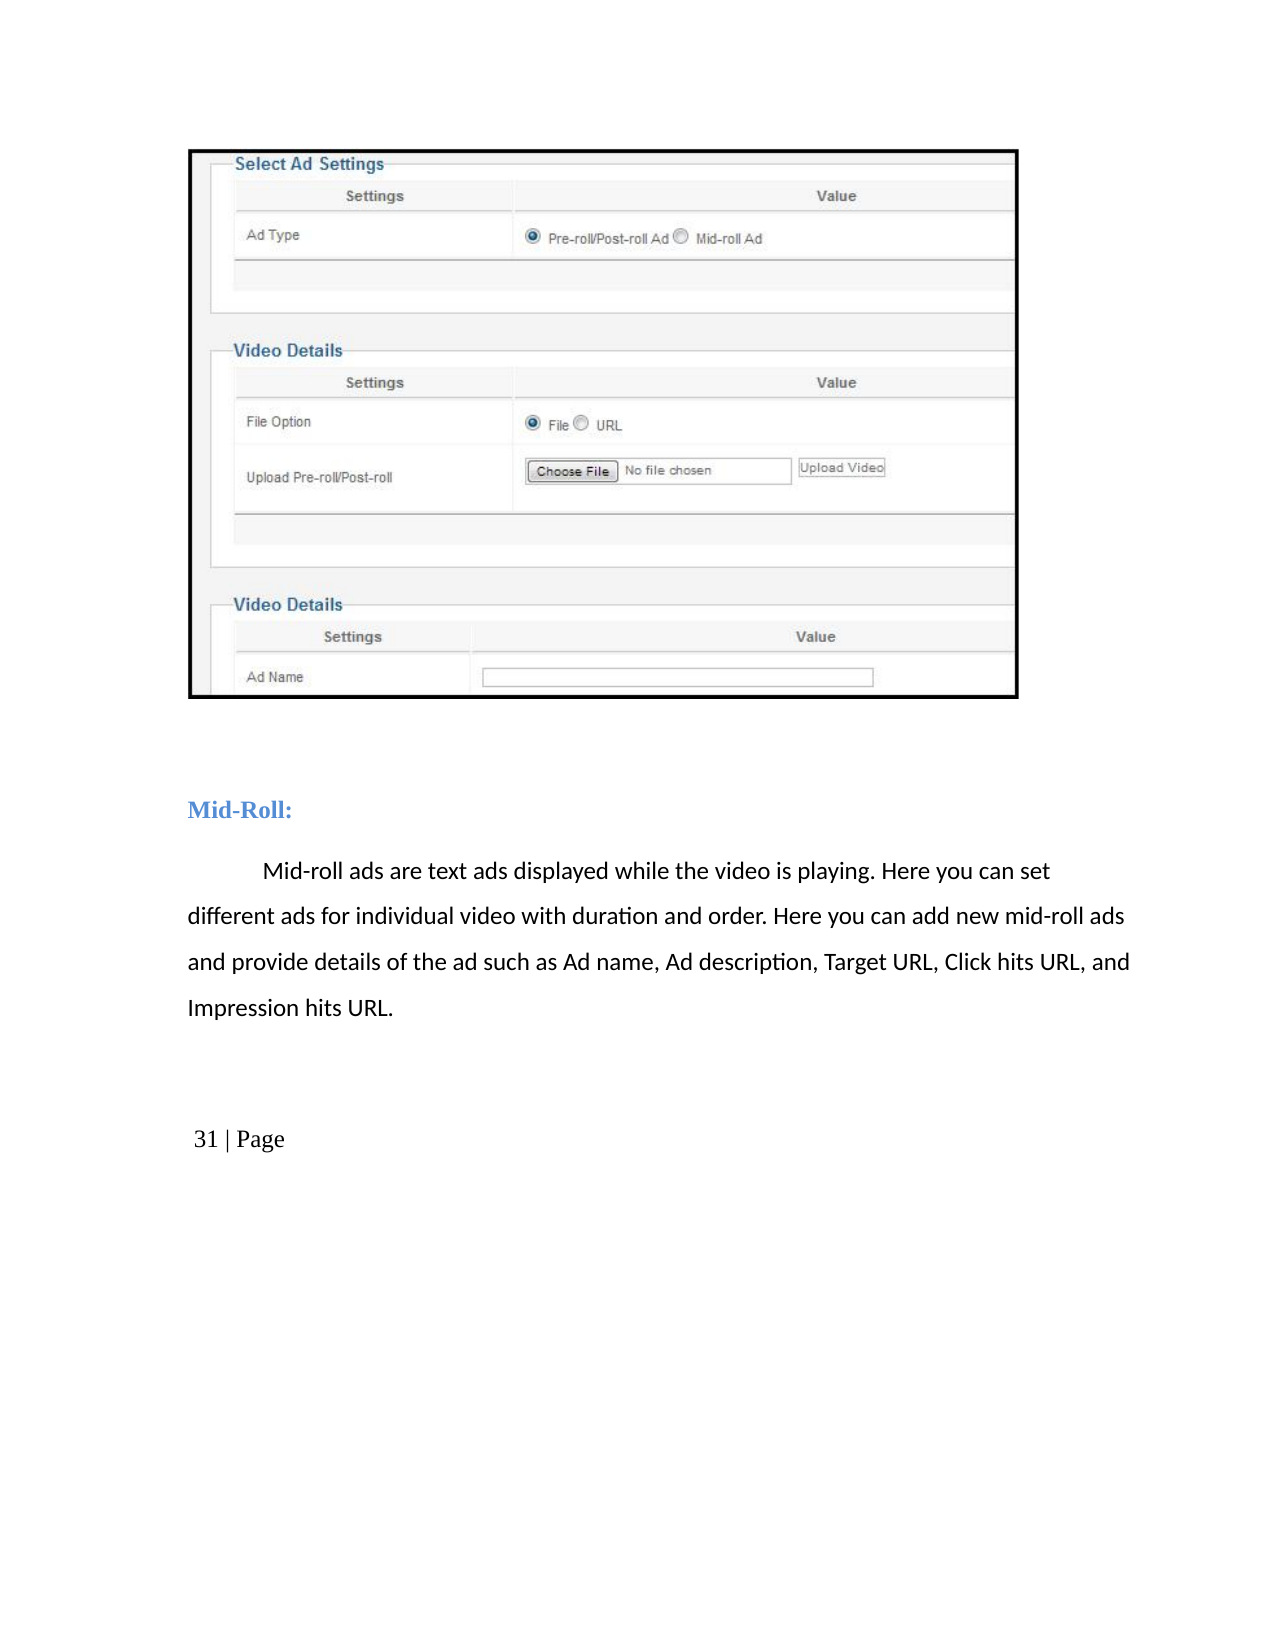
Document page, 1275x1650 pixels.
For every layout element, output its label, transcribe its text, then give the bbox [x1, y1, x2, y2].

picture [187, 148, 1019, 699]
text Mid-Roll: [187, 796, 1141, 824]
text Mid-roll ads are text ads displayed while the video is playing. Here you can set different ads for individual video with duration and order. Here you can add new mid-roll ads and provide details of the ad such as Ad name, Ad description, Target URL, Click hits URL, and Impression hits URL. [187, 855, 1141, 1022]
text 46 | Page [187, 1124, 1141, 1153]
